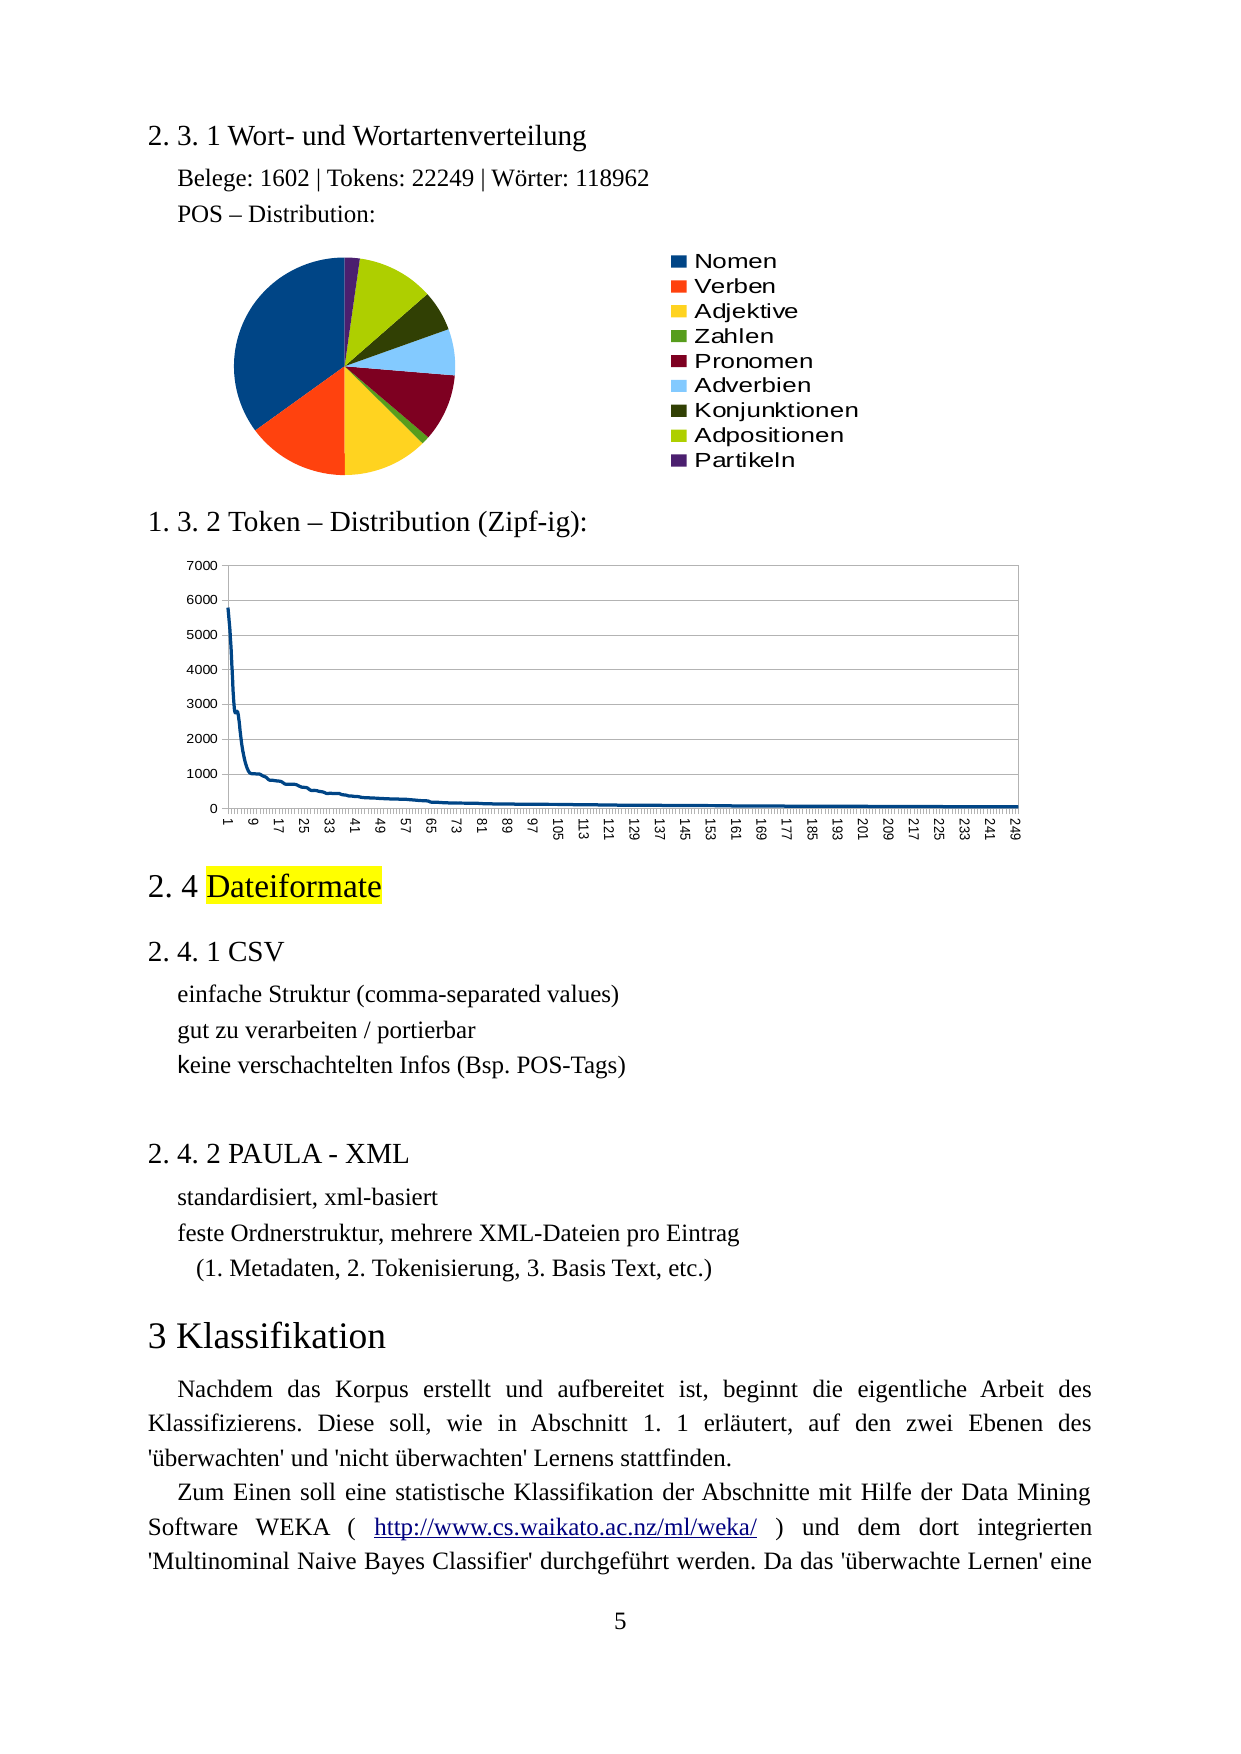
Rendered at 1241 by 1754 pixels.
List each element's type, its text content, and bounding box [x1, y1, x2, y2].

text Belege: 1602 | Tokens: 22249 | Wörter: 118962 [148, 163, 1093, 192]
text 2. 4. 1 CSV [148, 934, 1093, 967]
text gut zu verarbeiten / portierbar [148, 1015, 1093, 1044]
text feste Ordnerstruktur, mehrere XML-Dateien pro Eintrag [148, 1218, 1093, 1246]
text POS – Distribution: [148, 199, 1093, 228]
table_header [543, 235, 1093, 487]
text Zum Einen soll eine statistische Klassifikation der Abschnitte mit Hilfe der Data Mining Software WEKA ( http://www.cs.waikato.ac.nz/ml/weka/ ) und dem dort integrierten 'Multinominal Naive Bayes Classifier' durchgeführt werden. Da das 'überwachte Lernen' eine [148, 1477, 1093, 1575]
text Nachdem das Korpus erstellt und aufbereitet ist, beginnt die eigentliche Arbeit des Klassifizierens. Diese soll, wie in Abschnitt 1. 1 erläutert, auf den zwei Ebenen des 'überwachten' und 'nicht überwachten' Lernens stattfinden. [148, 1374, 1093, 1472]
text 2. 4 Dateiformate [148, 866, 1093, 904]
text 1. 3. 2 Token – Distribution (Zipf-ig): [148, 504, 1093, 538]
text standardisiert, xml-basiert [148, 1182, 1093, 1210]
text 2. 4. 2 PAULA - XML [148, 1136, 1093, 1170]
text (1. Metadaten, 2. Tokenisierung, 3. Basis Text, etc.) [148, 1253, 1093, 1282]
text 3 Klassifikation [148, 1313, 1093, 1356]
text einfache Struktur (comma-separated values) [148, 979, 1093, 1008]
text keine verschachtelten Infos (Bsp. POS-Tags) [148, 1049, 1093, 1078]
table_header [148, 235, 542, 487]
table_header [148, 550, 1093, 848]
text 2. 3. 1 Wort- und Wortartenverteilung [148, 118, 1093, 152]
